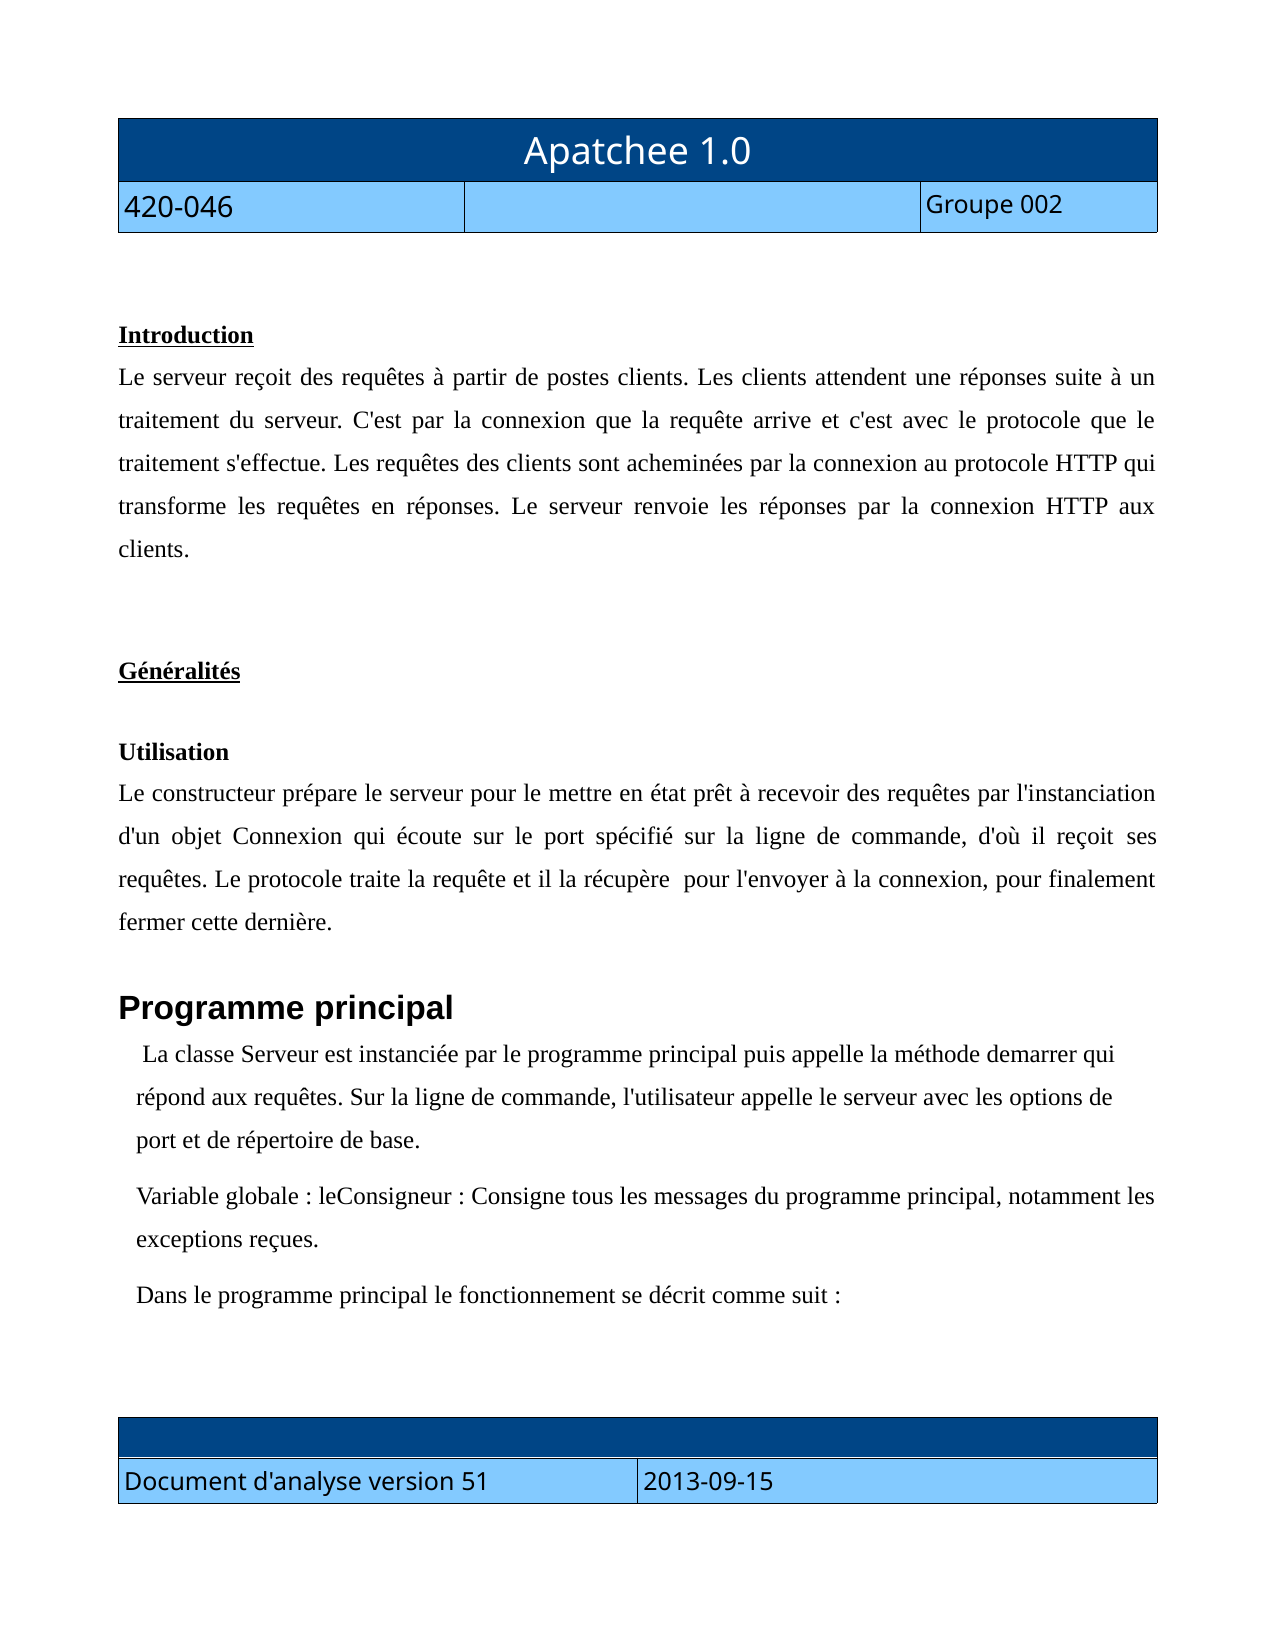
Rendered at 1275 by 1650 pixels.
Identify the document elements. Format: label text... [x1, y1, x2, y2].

text Le serveur reçoit des requêtes à partir de postes clients. Les clients attendent une réponses suite à un traitement du serveur. C'est par la connexion que la requête arrive et c'est avec le protocole que le traitement s'effectue. Les requêtes des clients sont acheminées par la connexion au protocole HTTP qui transforme les requêtes en réponses. Le serveur renvoie les réponses par la connexion HTTP aux clients. [118, 362, 1157, 563]
list Variable globale : leConsigneur : Consigne tous les messages du programme principal, notamment les exceptions reçues. [118, 1181, 1157, 1253]
subtitle Introduction [118, 321, 1157, 349]
subtitle Généralités [118, 656, 1157, 685]
subtitle Utilisation [118, 737, 1157, 766]
list La classe Serveur est instanciée par le programme principal puis appelle la méthode demarrer qui répond aux requêtes. Sur la ligne de commande, l'utilisateur appelle le serveur avec les options de port et de répertoire de base. [118, 1039, 1157, 1154]
text Le constructeur prépare le serveur pour le mettre en état prêt à recevoir des requêtes par l'instanciation d'un objet Connexion qui écoute sur le port spécifié sur la ligne de commande, d'où il reçoit ses requêtes. Le protocole traite la requête et il la récupère pour l'envoyer à la connexion, pour finalement fermer cette dernière. [118, 778, 1157, 936]
subtitle Programme principal [118, 988, 1157, 1027]
list Dans le programme principal le fonctionnement se décrit comme suit : [118, 1280, 1157, 1308]
